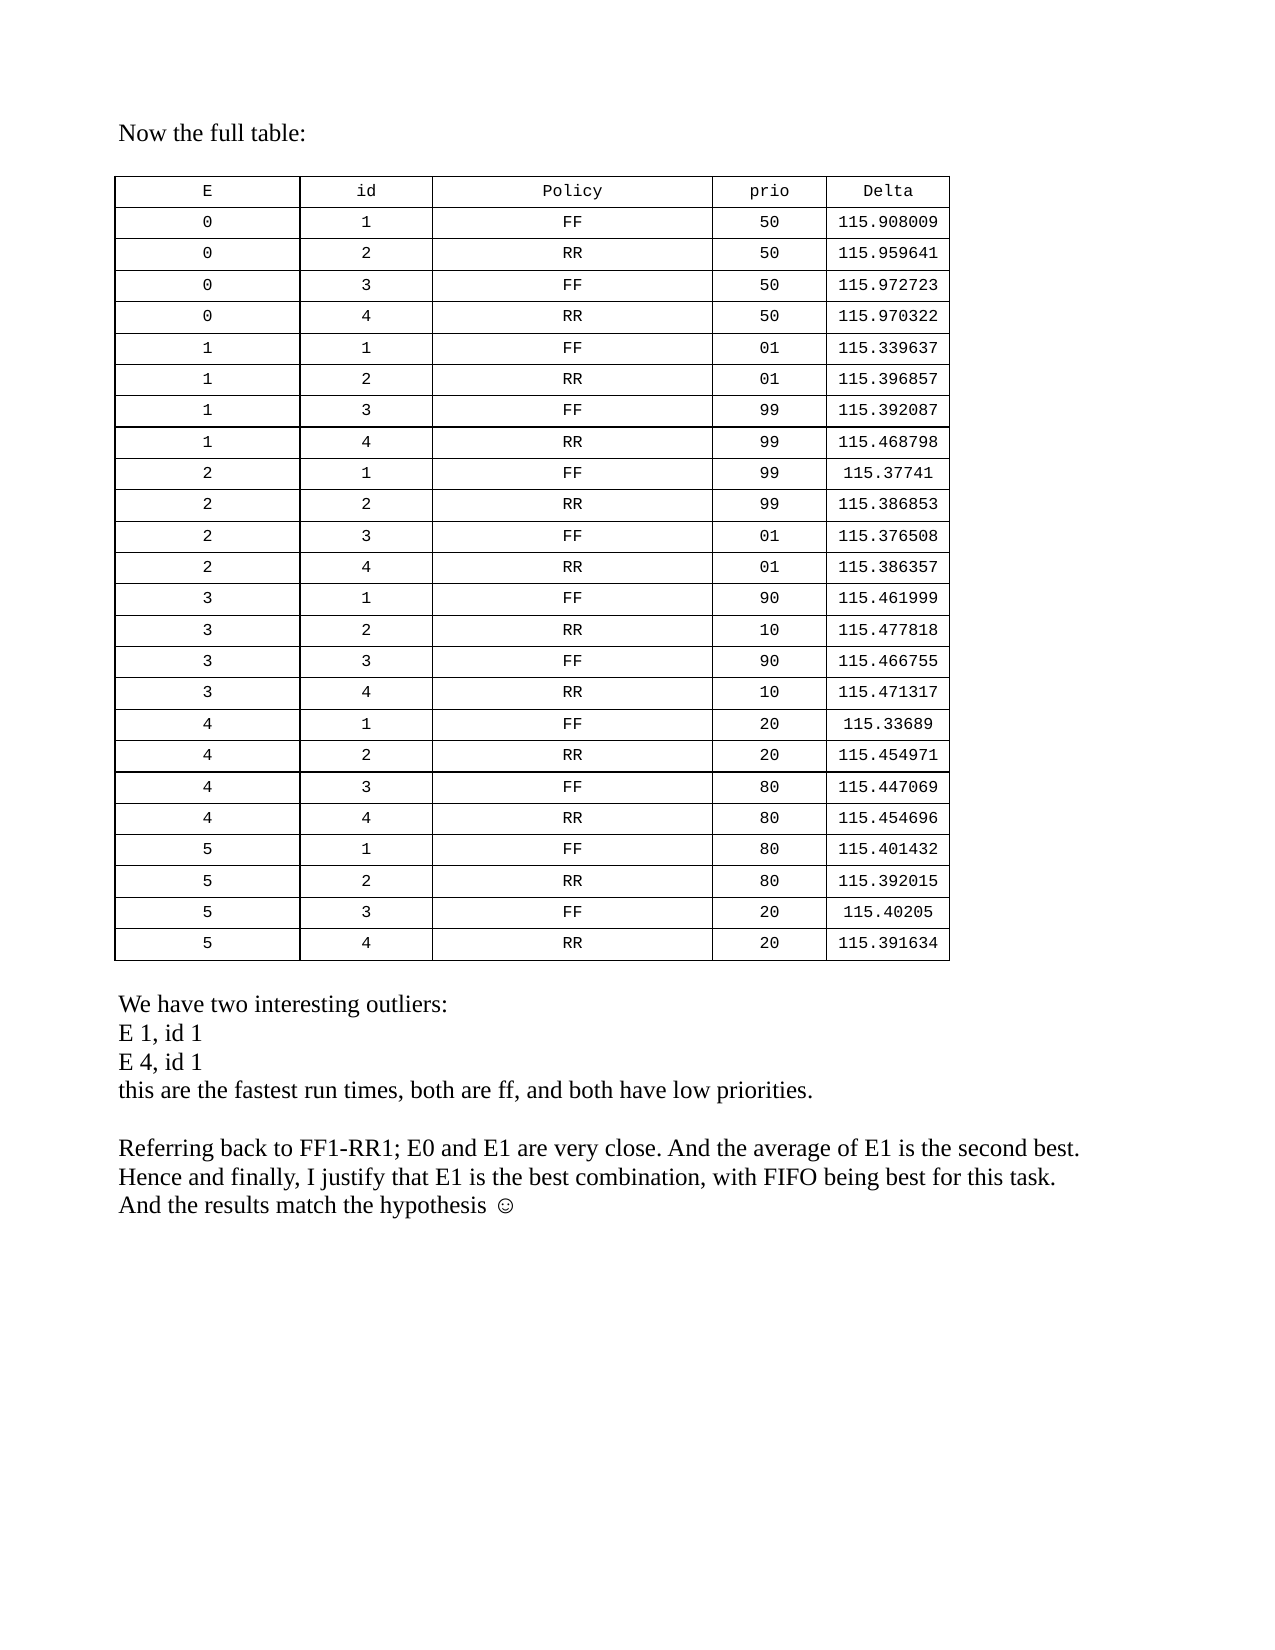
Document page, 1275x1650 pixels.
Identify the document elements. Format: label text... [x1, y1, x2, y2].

table_cell 115.466755 [827, 647, 949, 677]
table_cell 115.37741 [827, 459, 949, 489]
table_cell 115.396857 [827, 365, 949, 395]
table_cell 115.386853 [827, 490, 949, 521]
table_cell 2 [301, 741, 432, 771]
table_cell 99 [713, 428, 826, 458]
table_cell 115.471317 [827, 678, 949, 709]
text And the results match the hypothesis ☺ [118, 1191, 1157, 1219]
table_cell 01 [713, 334, 826, 364]
table_cell RR [433, 866, 712, 897]
table_cell 115.461999 [827, 584, 949, 614]
table_cell 3 [301, 898, 432, 928]
table_cell 115.391634 [827, 929, 949, 959]
table_cell RR [433, 553, 712, 583]
table_cell FF [433, 835, 712, 865]
table_cell 3 [301, 271, 432, 301]
text Referring back to FF1-RR1; E0 and E1 are very close. And the average of E1 is the second best. Hence and finally, I justify that E1 is the best combination, with FIFO being best for this task. [118, 1133, 1157, 1191]
table_cell 115.477818 [827, 616, 949, 646]
table_cell 80 [713, 866, 826, 897]
table_cell 3 [301, 396, 432, 426]
table_cell 2 [301, 365, 432, 395]
table_cell 5 [116, 898, 299, 928]
table_cell 2 [301, 490, 432, 521]
table_header Policy [433, 177, 712, 207]
table_cell RR [433, 616, 712, 646]
table_cell 90 [713, 584, 826, 614]
table_cell RR [433, 302, 712, 332]
table_cell 3 [116, 584, 299, 614]
table_cell 4 [301, 804, 432, 834]
table_cell 10 [713, 616, 826, 646]
table_cell 4 [116, 773, 299, 803]
table_cell 115.401432 [827, 835, 949, 865]
table_cell 1 [116, 396, 299, 426]
table_cell 2 [301, 239, 432, 270]
table_cell FF [433, 584, 712, 614]
table_cell 115.392015 [827, 866, 949, 897]
table_cell FF [433, 773, 712, 803]
table_cell 1 [301, 710, 432, 740]
table_cell 20 [713, 710, 826, 740]
table_cell 115.959641 [827, 239, 949, 270]
table_cell FF [433, 396, 712, 426]
table_cell 0 [116, 239, 299, 270]
table_cell RR [433, 365, 712, 395]
table_cell 4 [301, 678, 432, 709]
table_cell 4 [301, 302, 432, 332]
table_header id [301, 177, 432, 207]
table_cell 115.970322 [827, 302, 949, 332]
table_cell 115.447069 [827, 773, 949, 803]
table_cell RR [433, 929, 712, 959]
table_cell FF [433, 334, 712, 364]
table_cell 50 [713, 208, 826, 238]
table_cell FF [433, 710, 712, 740]
table_cell 115.376508 [827, 522, 949, 552]
table_cell FF [433, 459, 712, 489]
table_cell 115.908009 [827, 208, 949, 238]
table_cell 0 [116, 302, 299, 332]
table_cell 20 [713, 741, 826, 771]
table_cell 4 [116, 710, 299, 740]
table_cell FF [433, 271, 712, 301]
table_cell 115.33689 [827, 710, 949, 740]
table_cell RR [433, 239, 712, 270]
table_cell 115.40205 [827, 898, 949, 928]
table_cell 1 [116, 428, 299, 458]
table_cell 3 [301, 773, 432, 803]
table_cell 99 [713, 396, 826, 426]
table_cell 99 [713, 459, 826, 489]
table_cell 3 [301, 647, 432, 677]
table_cell 1 [301, 208, 432, 238]
table_cell 0 [116, 208, 299, 238]
table_cell 4 [301, 553, 432, 583]
table_cell RR [433, 804, 712, 834]
text Now the full table: [118, 118, 1157, 147]
table_cell 3 [301, 522, 432, 552]
table_header E [116, 177, 299, 207]
text E 1, id 1 [118, 1018, 1157, 1047]
table_cell 0 [116, 271, 299, 301]
table_cell 20 [713, 929, 826, 959]
table_cell 2 [116, 490, 299, 521]
table_cell 4 [301, 929, 432, 959]
table_cell 2 [116, 553, 299, 583]
table_cell 50 [713, 239, 826, 270]
table_cell 1 [301, 835, 432, 865]
table_cell 115.972723 [827, 271, 949, 301]
table_cell RR [433, 678, 712, 709]
table_cell RR [433, 490, 712, 521]
table_cell 3 [116, 616, 299, 646]
table_cell 3 [116, 678, 299, 709]
table_cell RR [433, 741, 712, 771]
table_cell 01 [713, 365, 826, 395]
table_cell 4 [116, 804, 299, 834]
table_cell 5 [116, 866, 299, 897]
table_cell 115.468798 [827, 428, 949, 458]
table_cell 90 [713, 647, 826, 677]
table_header prio [713, 177, 826, 207]
table_cell 80 [713, 835, 826, 865]
table_cell 10 [713, 678, 826, 709]
table_cell 3 [116, 647, 299, 677]
table_header Delta [827, 177, 949, 207]
table_cell 99 [713, 490, 826, 521]
table_cell 1 [301, 584, 432, 614]
table_cell 1 [301, 334, 432, 364]
text E 4, id 1 [118, 1047, 1157, 1076]
table_cell 50 [713, 302, 826, 332]
table_cell 115.454971 [827, 741, 949, 771]
table_cell FF [433, 647, 712, 677]
table_cell RR [433, 428, 712, 458]
table_cell FF [433, 522, 712, 552]
table_cell 20 [713, 898, 826, 928]
table_cell 5 [116, 835, 299, 865]
table_cell FF [433, 898, 712, 928]
table_cell 5 [116, 929, 299, 959]
table_cell 80 [713, 804, 826, 834]
table_cell 50 [713, 271, 826, 301]
table_cell 115.392087 [827, 396, 949, 426]
text this are the fastest run times, both are ff, and both have low priorities. [118, 1076, 1157, 1104]
table_cell 2 [301, 866, 432, 897]
table_cell 1 [116, 334, 299, 364]
table_cell 115.454696 [827, 804, 949, 834]
table_cell 1 [301, 459, 432, 489]
table_cell 01 [713, 522, 826, 552]
table_cell 01 [713, 553, 826, 583]
table_cell 1 [116, 365, 299, 395]
table_cell 80 [713, 773, 826, 803]
table_cell 2 [116, 522, 299, 552]
table_cell 2 [301, 616, 432, 646]
table_cell 115.339637 [827, 334, 949, 364]
table_cell 4 [301, 428, 432, 458]
table_cell 115.386357 [827, 553, 949, 583]
table_cell 4 [116, 741, 299, 771]
table_cell FF [433, 208, 712, 238]
text We have two interesting outliers: [118, 989, 1157, 1018]
table_cell 2 [116, 459, 299, 489]
